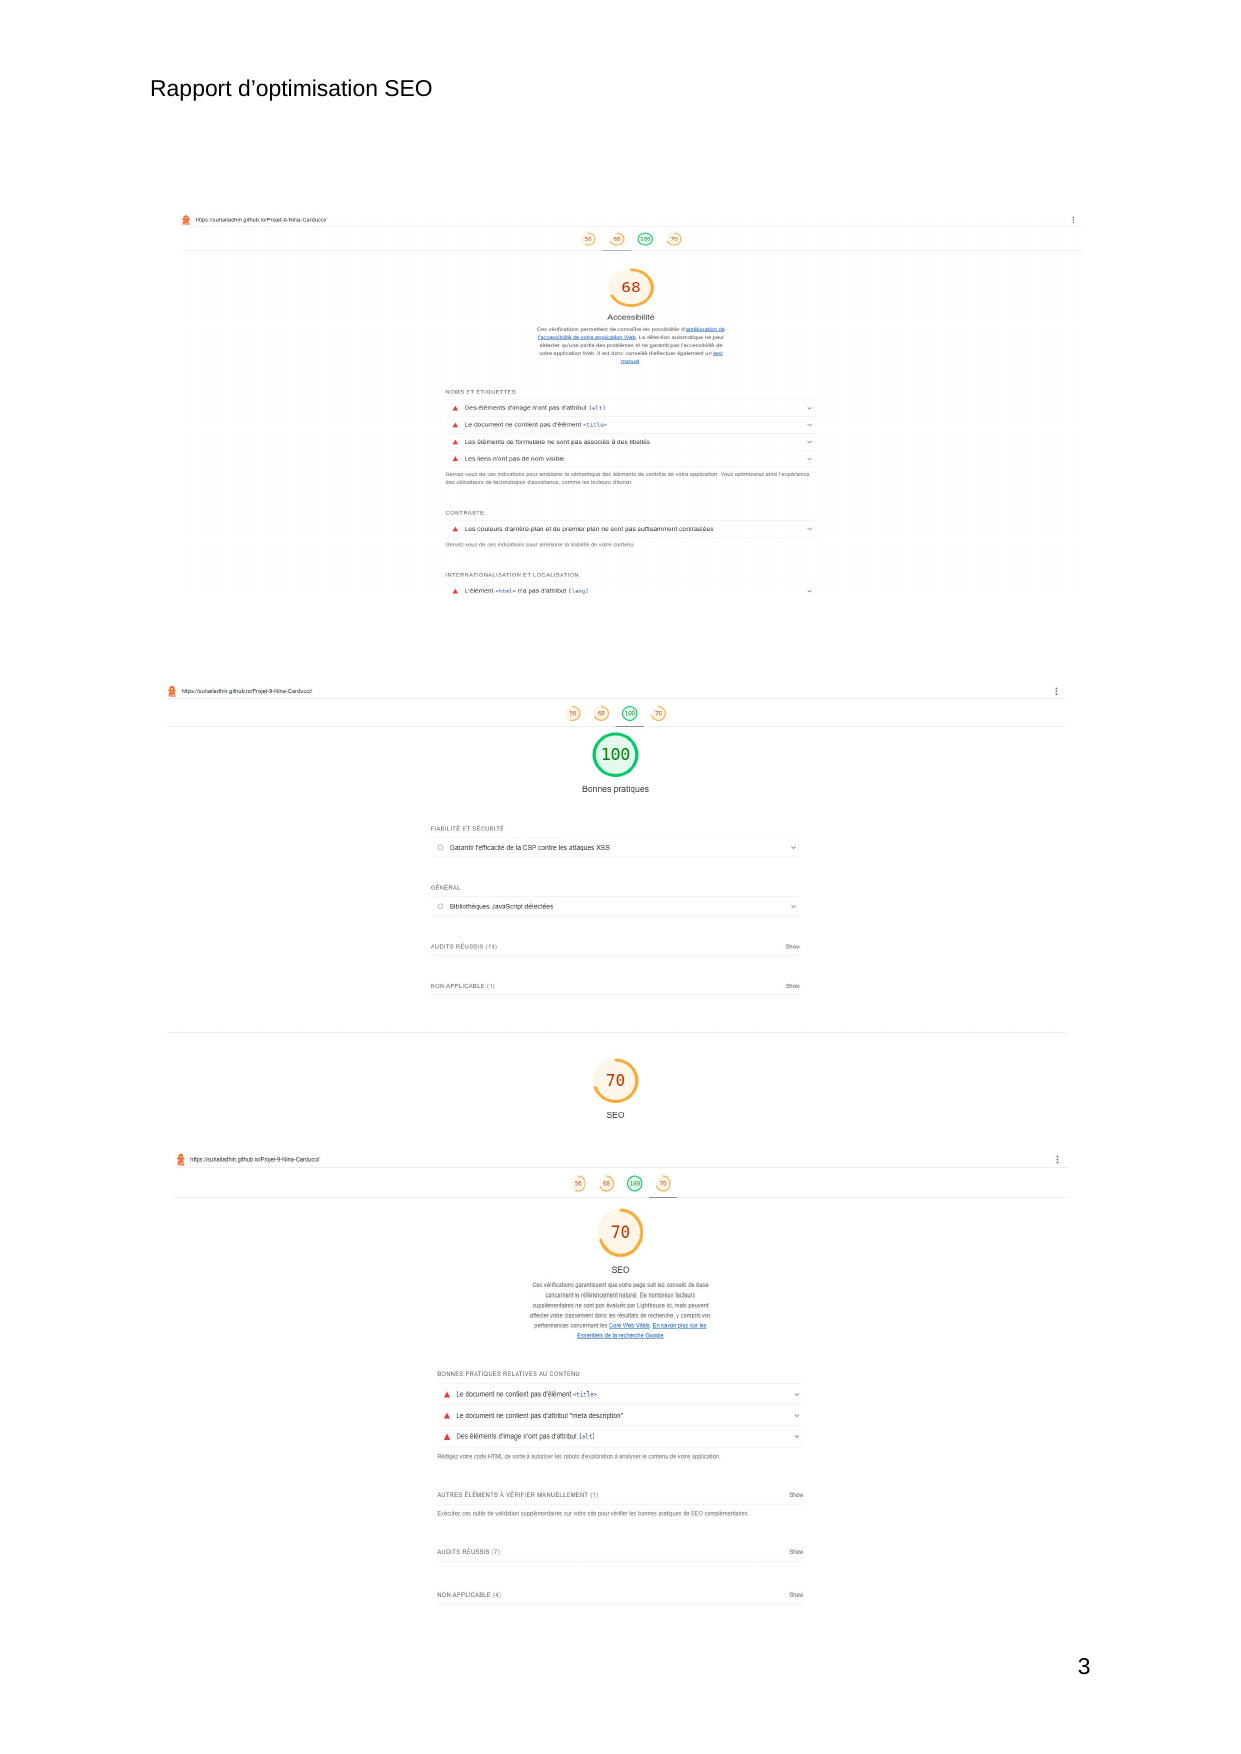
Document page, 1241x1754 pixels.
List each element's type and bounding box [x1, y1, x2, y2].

picture [167, 684, 1067, 1125]
picture [180, 214, 1084, 595]
picture [174, 1153, 1069, 1630]
